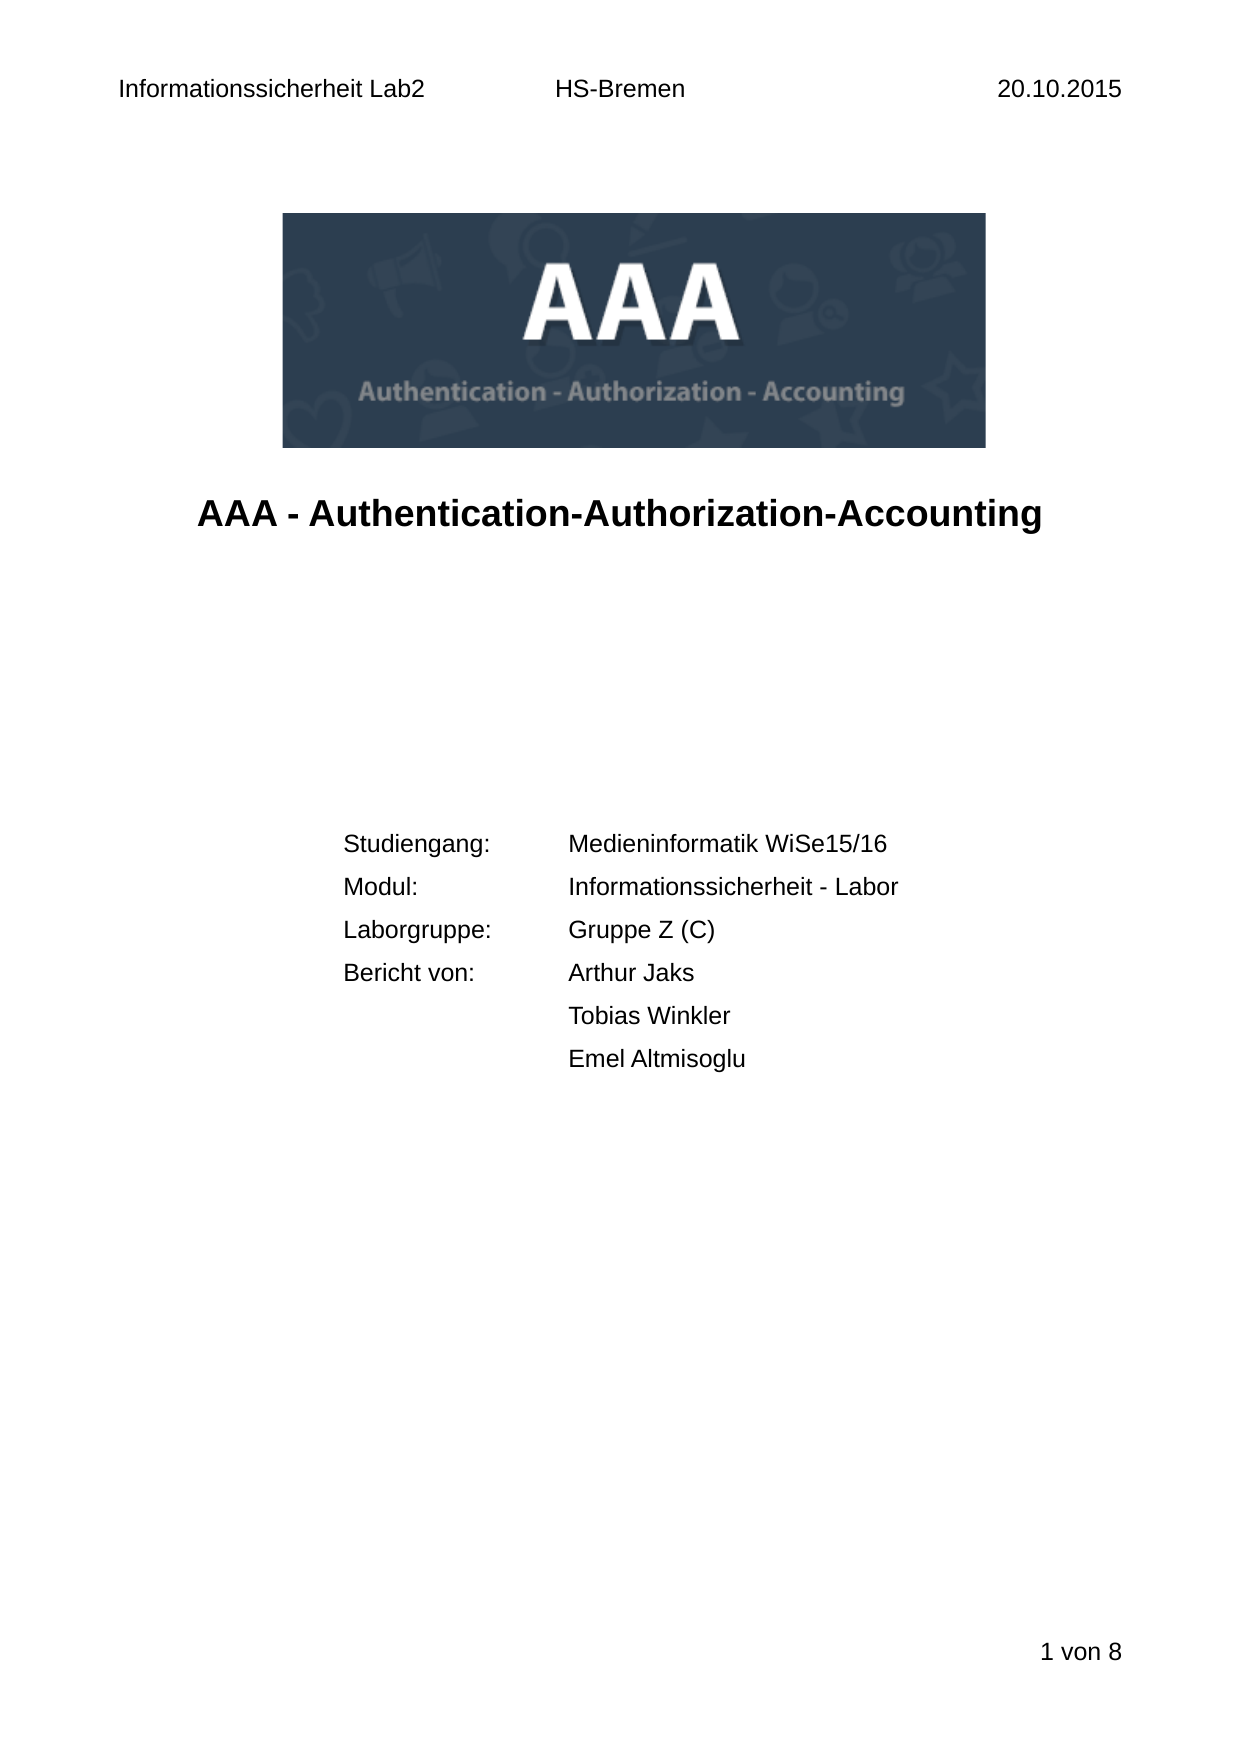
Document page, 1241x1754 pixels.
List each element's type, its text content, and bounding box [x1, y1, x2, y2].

text Bericht von: Arthur Jaks [343, 958, 1122, 987]
text Tobias Winkler [343, 1001, 1122, 1030]
text Modul: Informationssicherheit - Labor [343, 872, 1122, 901]
subtitle AAA - Authentication-Authorization-Accounting [118, 491, 1122, 534]
text Emel Altmisoglu [343, 1044, 1122, 1073]
picture [282, 213, 986, 448]
text Laborgruppe: Gruppe Z (C) [343, 915, 1122, 944]
text Studiengang: Medieninformatik WiSe15/16 [343, 829, 1122, 857]
